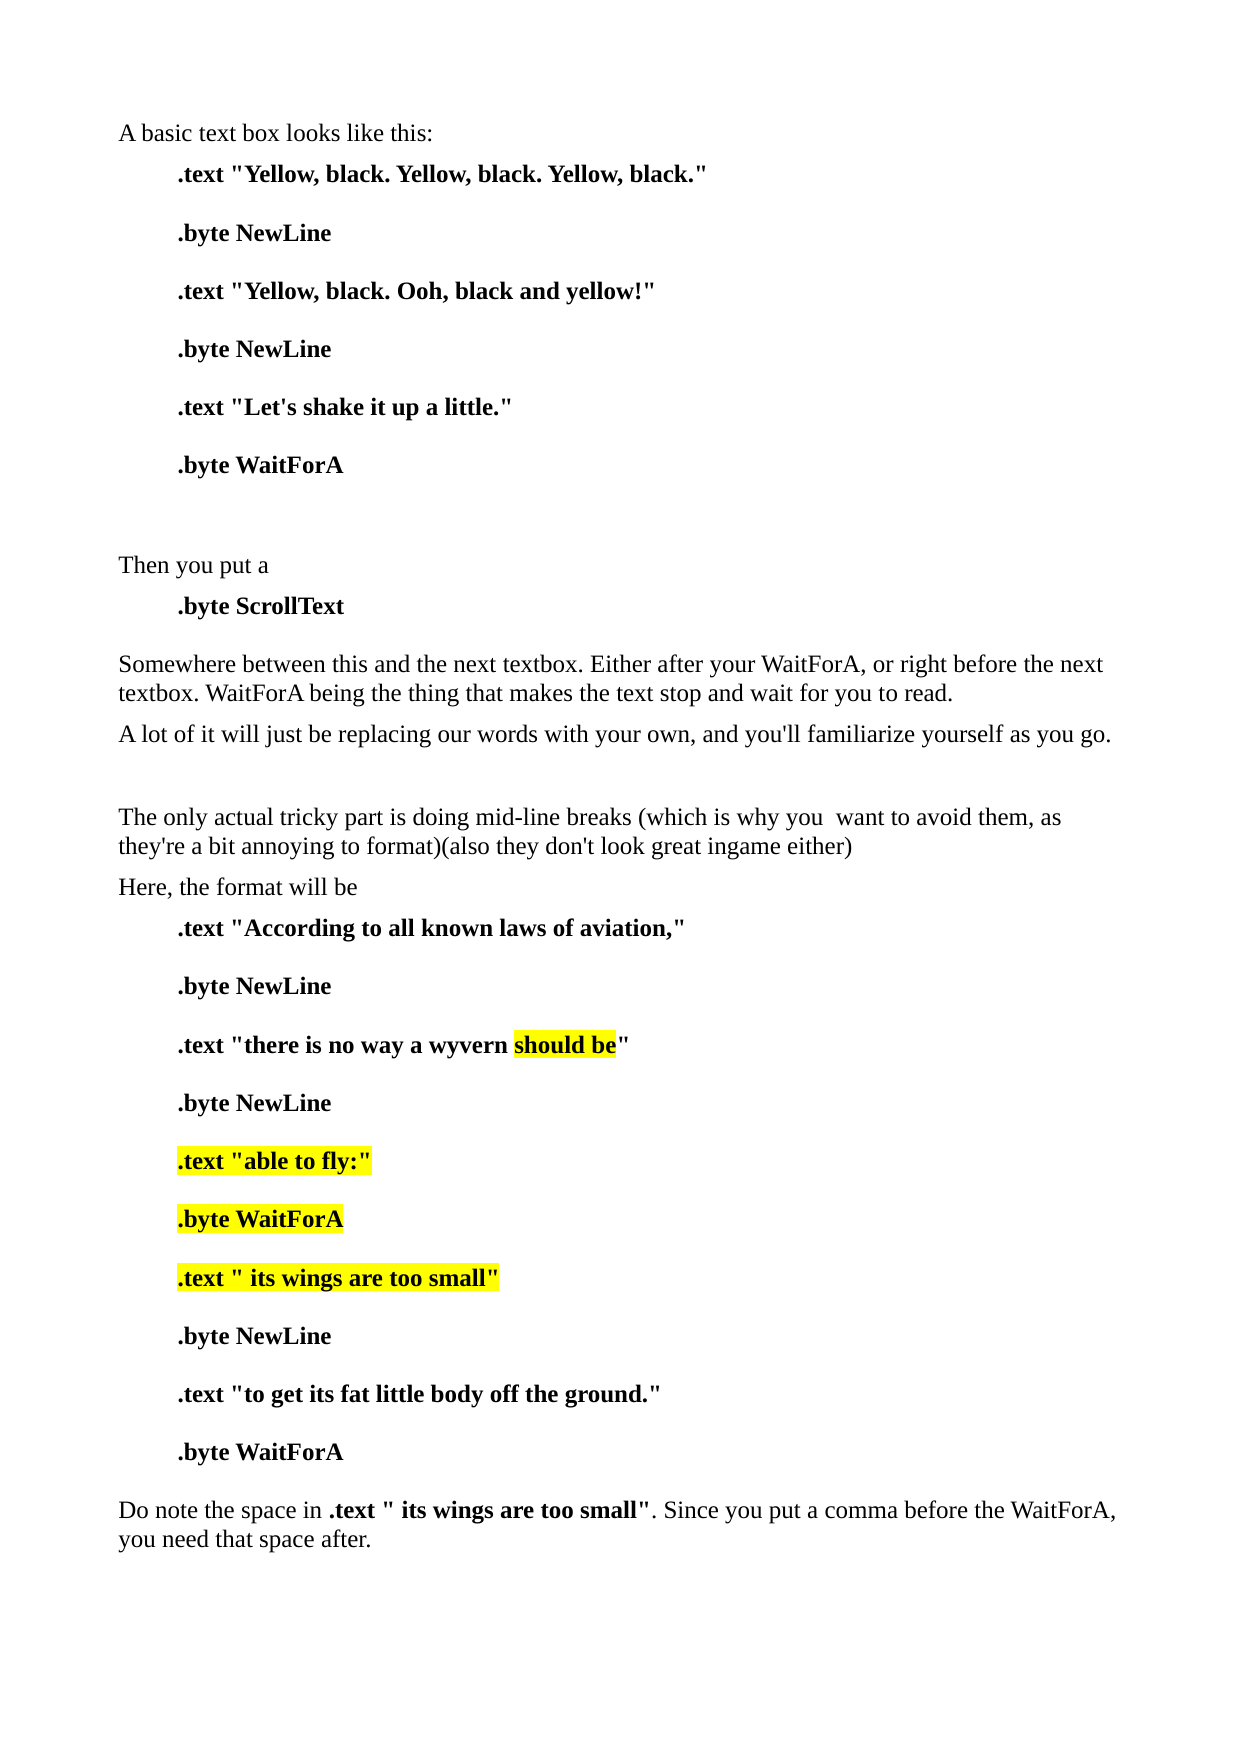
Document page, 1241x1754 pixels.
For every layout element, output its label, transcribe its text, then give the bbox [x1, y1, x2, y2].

text A lot of it will just be replacing our words with your own, and you'll familiarize yourself as you go. [118, 719, 1122, 748]
text .text "Let's shake it up a little." [177, 392, 1063, 421]
text .text "Yellow, black. Yellow, black. Yellow, black." [177, 159, 1063, 188]
text .text "Yellow, black. Ooh, black and yellow!" [177, 276, 1063, 304]
text Somewhere between this and the next textbox. Either after your WaitForA, or right before the next textbox. WaitForA being the thing that makes the text stop and wait for you to read. [118, 649, 1122, 707]
text The only actual tricky part is doing mid-line breaks (which is why you want to avoid them, as they're a bit annoying to format)(also they don't look great ingame either) [118, 802, 1122, 859]
text .text "According to all known laws of aviation," [177, 913, 1063, 942]
text Do note the space in .text " its wings are too small". Since you put a comma before the WaitForA, you need that space after. [118, 1496, 1122, 1553]
text .byte WaitForA [177, 1437, 1063, 1466]
text .byte ScrollText [177, 591, 1063, 620]
text .byte WaitForA [177, 1204, 1063, 1233]
text .text "there is no way a wyvern should be" [177, 1030, 1063, 1058]
text .byte WaitForA [177, 451, 1063, 479]
text A basic text box looks like this: [118, 118, 1122, 147]
text .text "to get its fat little body off the ground." [177, 1379, 1063, 1408]
text .text " its wings are too small" [177, 1263, 1063, 1291]
text .byte NewLine [177, 334, 1063, 363]
text .byte NewLine [177, 1088, 1063, 1117]
text .text "able to fly:" [177, 1146, 1063, 1175]
text .byte NewLine [177, 1321, 1063, 1349]
text .byte NewLine [177, 218, 1063, 246]
text Then you put a [118, 550, 1122, 579]
text .byte NewLine [177, 971, 1063, 1000]
text Here, the format will be [118, 872, 1122, 901]
